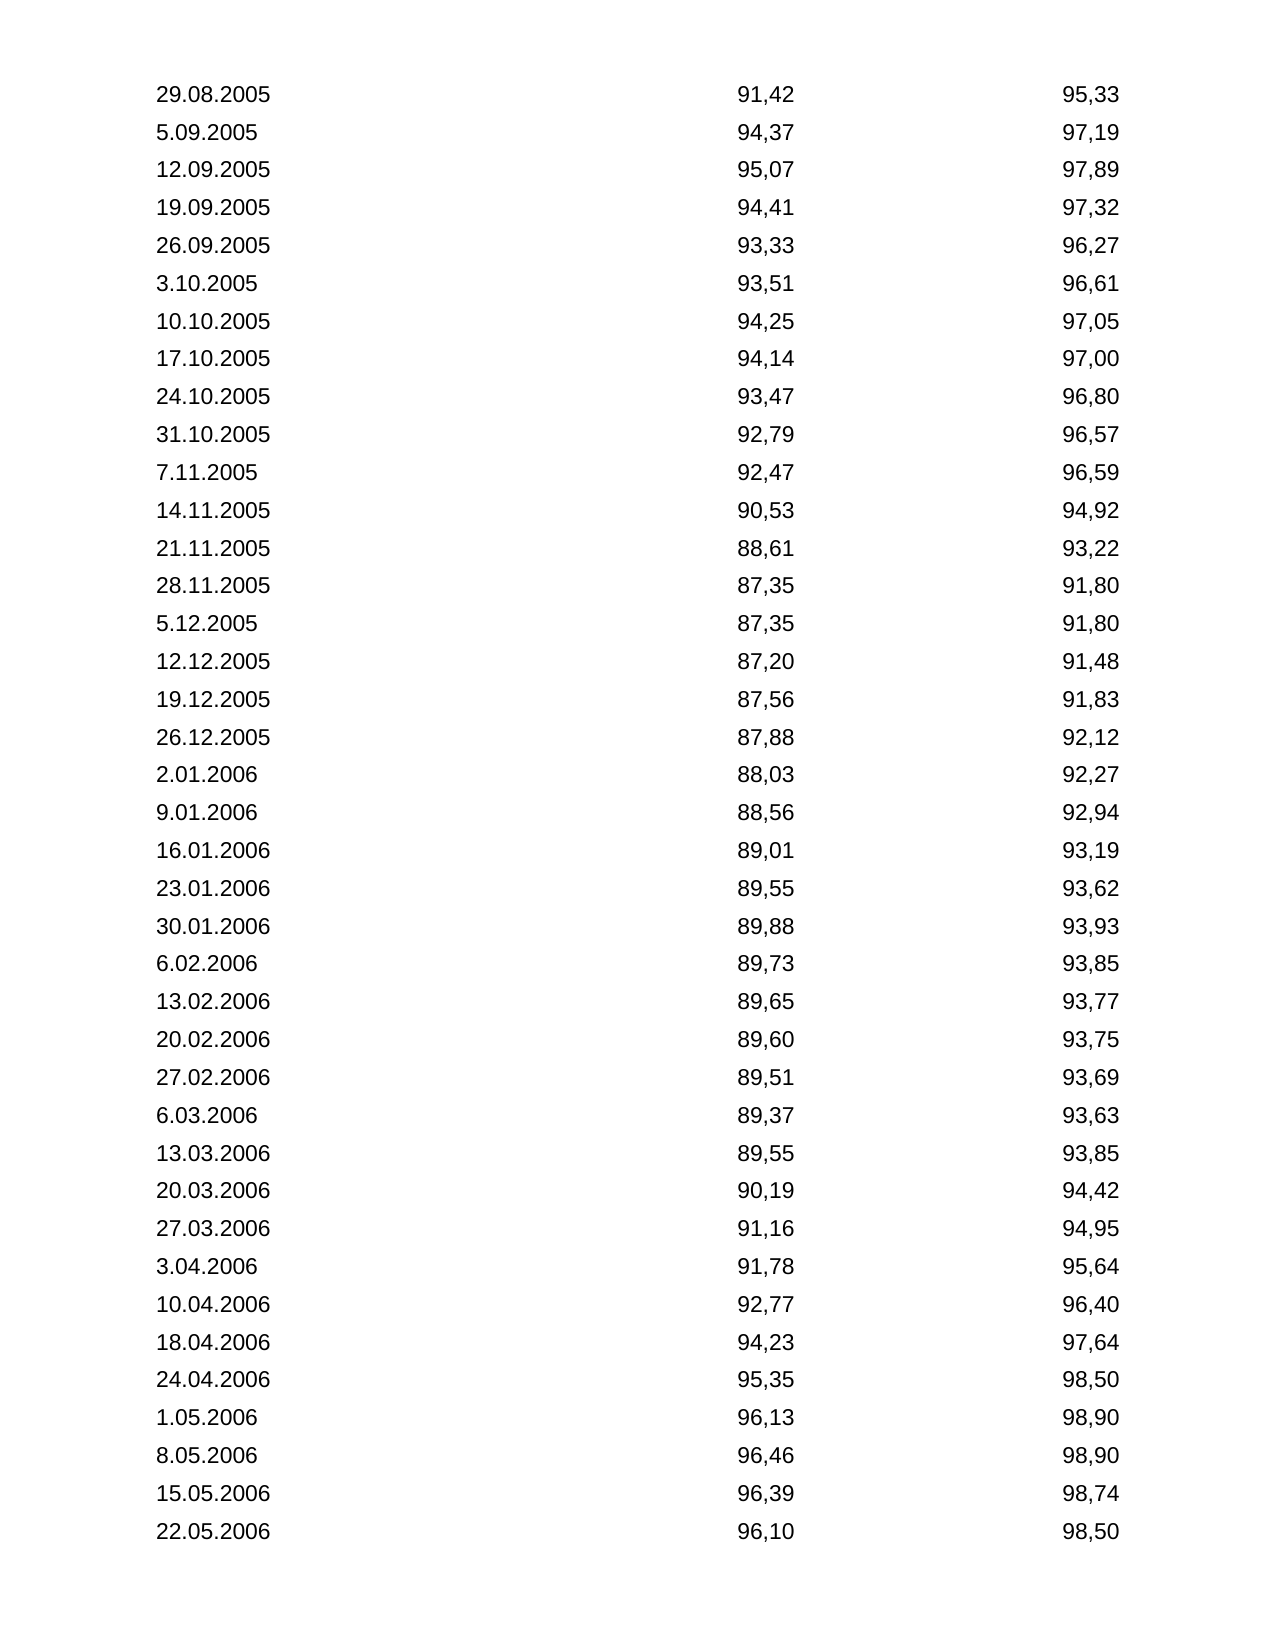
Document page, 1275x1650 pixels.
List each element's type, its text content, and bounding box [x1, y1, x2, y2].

table_cell 88,03 [475, 756, 800, 793]
table_cell 88,61 [475, 529, 800, 567]
table_cell 2.01.2006 [150, 756, 475, 793]
table_cell 93,93 [800, 907, 1125, 945]
table_cell 93,69 [800, 1058, 1125, 1096]
table_cell 96,40 [800, 1285, 1125, 1323]
table_cell 94,41 [475, 189, 800, 226]
table_cell 94,95 [800, 1209, 1125, 1247]
table_cell 18.04.2006 [150, 1323, 475, 1361]
table_cell 97,64 [800, 1323, 1125, 1361]
table_cell 95,35 [475, 1361, 800, 1398]
table_cell 12.09.2005 [150, 151, 475, 188]
table_cell 13.02.2006 [150, 983, 475, 1020]
table_cell 93,22 [800, 529, 1125, 567]
table_cell 96,57 [800, 415, 1125, 453]
table_cell 19.12.2005 [150, 680, 475, 718]
table_cell 7.11.2005 [150, 453, 475, 491]
table_cell 96,13 [475, 1399, 800, 1436]
table_cell 89,55 [475, 869, 800, 907]
table_cell 8.05.2006 [150, 1436, 475, 1474]
table_cell 94,14 [475, 340, 800, 377]
table_cell 96,61 [800, 264, 1125, 302]
table_cell 94,37 [475, 113, 800, 151]
table_cell 27.03.2006 [150, 1209, 475, 1247]
table_cell 93,33 [475, 226, 800, 264]
table_cell 1.05.2006 [150, 1399, 475, 1436]
table_cell 95,64 [800, 1247, 1125, 1285]
table_cell 22.05.2006 [150, 1512, 475, 1550]
table_cell 92,77 [475, 1285, 800, 1323]
table_cell 92,47 [475, 453, 800, 491]
table_cell 97,19 [800, 113, 1125, 151]
table_cell 92,79 [475, 415, 800, 453]
table_cell 13.03.2006 [150, 1134, 475, 1172]
table_cell 93,51 [475, 264, 800, 302]
table_cell 92,27 [800, 756, 1125, 793]
table_cell 20.03.2006 [150, 1172, 475, 1209]
table_cell 97,32 [800, 189, 1125, 226]
table_cell 93,75 [800, 1020, 1125, 1058]
table_cell 9.01.2006 [150, 794, 475, 831]
table_cell 89,65 [475, 983, 800, 1020]
table_cell 98,90 [800, 1399, 1125, 1436]
table_cell 98,50 [800, 1361, 1125, 1398]
table_cell 87,35 [475, 567, 800, 604]
table_cell 26.09.2005 [150, 226, 475, 264]
table_cell 23.01.2006 [150, 869, 475, 907]
table_cell 93,62 [800, 869, 1125, 907]
table_cell 15.05.2006 [150, 1474, 475, 1512]
table_cell 91,83 [800, 680, 1125, 718]
table_cell 96,59 [800, 453, 1125, 491]
table_cell 97,00 [800, 340, 1125, 377]
table_cell 87,56 [475, 680, 800, 718]
table_cell 96,46 [475, 1436, 800, 1474]
table_cell 24.10.2005 [150, 378, 475, 415]
table_cell 95,33 [800, 75, 1125, 113]
table_cell 98,90 [800, 1436, 1125, 1474]
table_cell 94,25 [475, 302, 800, 340]
table_cell 93,47 [475, 378, 800, 415]
table_cell 98,74 [800, 1474, 1125, 1512]
table_cell 5.09.2005 [150, 113, 475, 151]
table_cell 89,55 [475, 1134, 800, 1172]
table_cell 94,23 [475, 1323, 800, 1361]
table_cell 89,88 [475, 907, 800, 945]
table_cell 96,27 [800, 226, 1125, 264]
table_cell 31.10.2005 [150, 415, 475, 453]
table_cell 3.04.2006 [150, 1247, 475, 1285]
table_cell 97,05 [800, 302, 1125, 340]
table_cell 27.02.2006 [150, 1058, 475, 1096]
table_cell 89,01 [475, 831, 800, 869]
table_cell 98,50 [800, 1512, 1125, 1550]
table_cell 5.12.2005 [150, 604, 475, 642]
table_cell 97,89 [800, 151, 1125, 188]
table_cell 12.12.2005 [150, 642, 475, 680]
table_cell 92,12 [800, 718, 1125, 756]
table_cell 93,19 [800, 831, 1125, 869]
table_cell 91,42 [475, 75, 800, 113]
table_cell 89,51 [475, 1058, 800, 1096]
table_cell 26.12.2005 [150, 718, 475, 756]
table_cell 95,07 [475, 151, 800, 188]
table_cell 91,80 [800, 567, 1125, 604]
table_cell 6.02.2006 [150, 945, 475, 982]
table_cell 3.10.2005 [150, 264, 475, 302]
table_cell 88,56 [475, 794, 800, 831]
table_cell 24.04.2006 [150, 1361, 475, 1398]
table_cell 17.10.2005 [150, 340, 475, 377]
table_cell 89,37 [475, 1096, 800, 1134]
table_cell 93,77 [800, 983, 1125, 1020]
table_cell 93,63 [800, 1096, 1125, 1134]
table_cell 6.03.2006 [150, 1096, 475, 1134]
table_cell 87,20 [475, 642, 800, 680]
table_cell 19.09.2005 [150, 189, 475, 226]
table_cell 10.04.2006 [150, 1285, 475, 1323]
table_cell 16.01.2006 [150, 831, 475, 869]
table_cell 96,10 [475, 1512, 800, 1550]
table_cell 89,60 [475, 1020, 800, 1058]
table_cell 91,80 [800, 604, 1125, 642]
table_cell 30.01.2006 [150, 907, 475, 945]
table_cell 94,92 [800, 491, 1125, 529]
table_cell 10.10.2005 [150, 302, 475, 340]
table_cell 29.08.2005 [150, 75, 475, 113]
table_cell 87,35 [475, 604, 800, 642]
table_cell 94,42 [800, 1172, 1125, 1209]
table_cell 20.02.2006 [150, 1020, 475, 1058]
table_cell 96,80 [800, 378, 1125, 415]
table_cell 91,48 [800, 642, 1125, 680]
table_cell 90,19 [475, 1172, 800, 1209]
table_cell 21.11.2005 [150, 529, 475, 567]
table_cell 92,94 [800, 794, 1125, 831]
table_cell 89,73 [475, 945, 800, 982]
table_cell 28.11.2005 [150, 567, 475, 604]
table_cell 14.11.2005 [150, 491, 475, 529]
table_cell 91,78 [475, 1247, 800, 1285]
table_cell 87,88 [475, 718, 800, 756]
table_cell 90,53 [475, 491, 800, 529]
table_cell 93,85 [800, 1134, 1125, 1172]
table_cell 93,85 [800, 945, 1125, 982]
table_cell 91,16 [475, 1209, 800, 1247]
table_cell 96,39 [475, 1474, 800, 1512]
